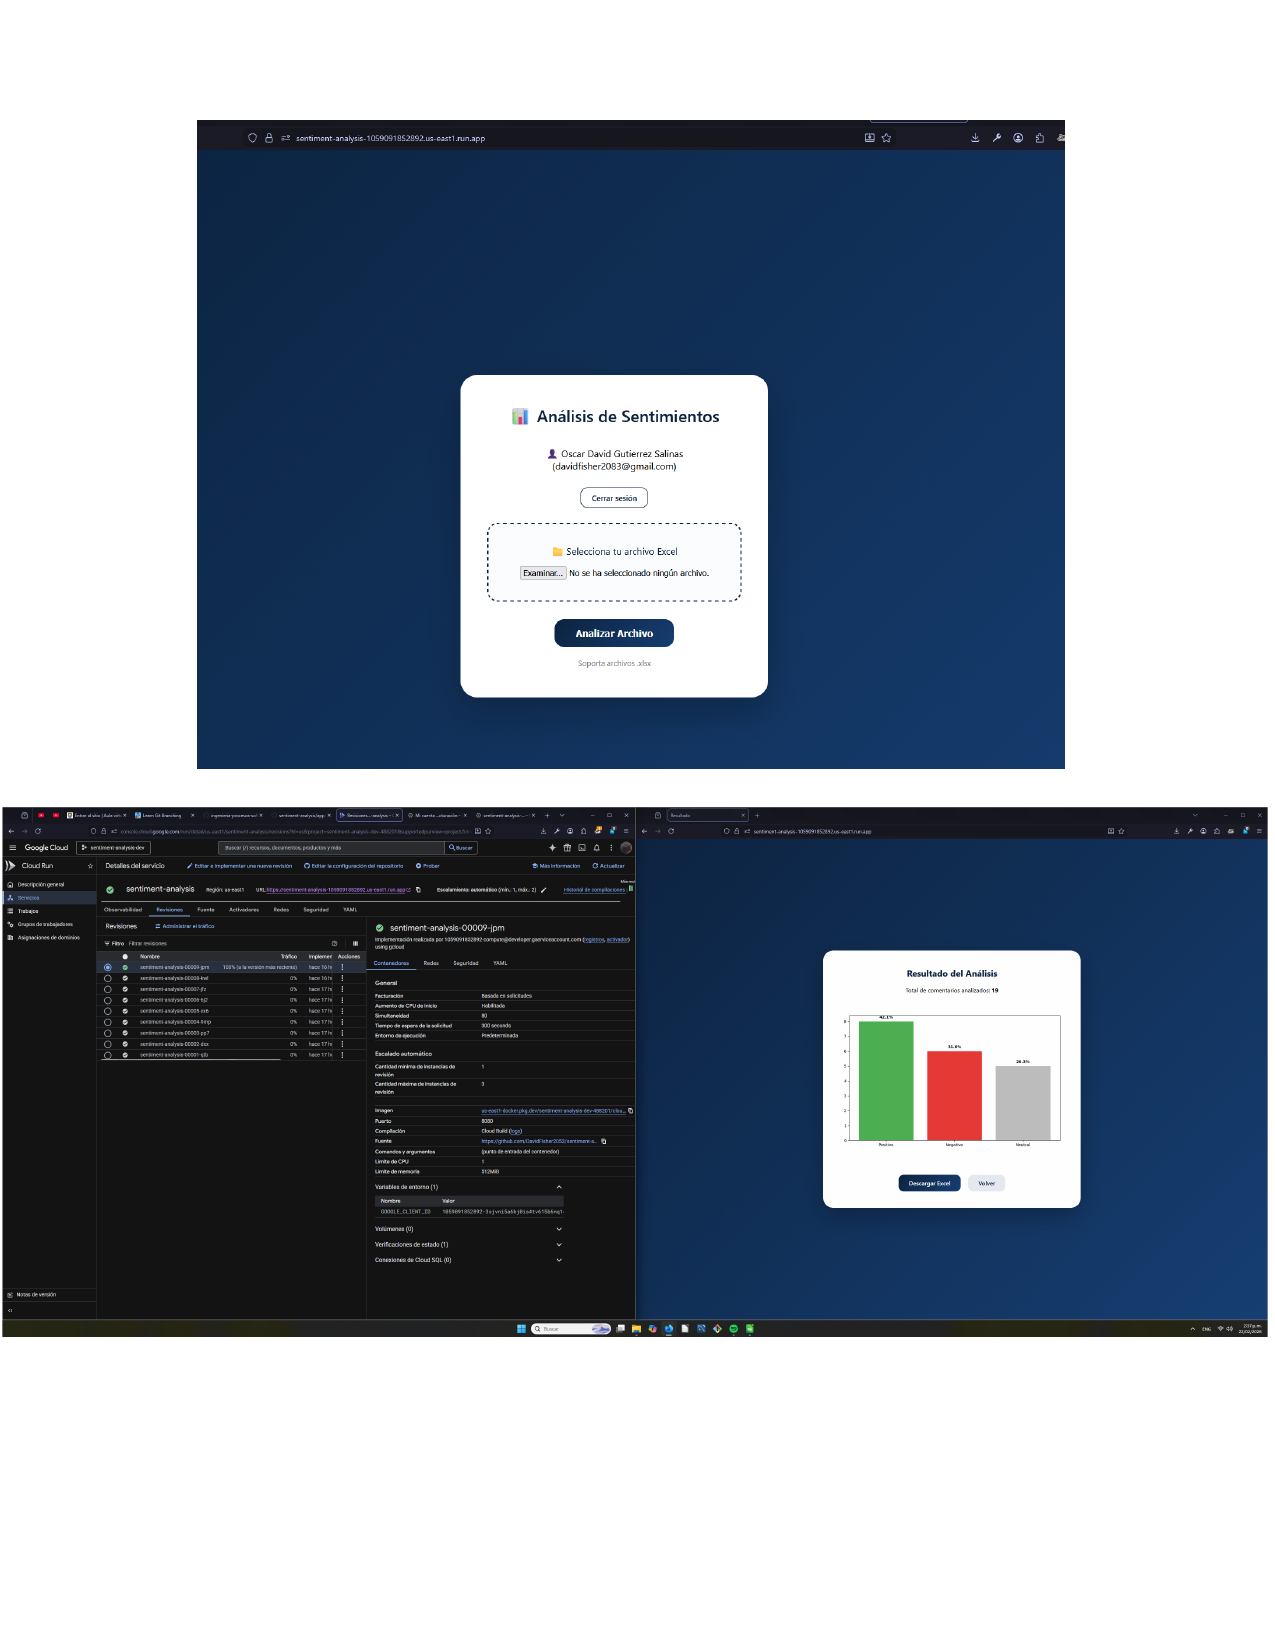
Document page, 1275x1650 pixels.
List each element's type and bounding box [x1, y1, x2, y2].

picture [197, 120, 1065, 769]
picture [2, 807, 1268, 1337]
